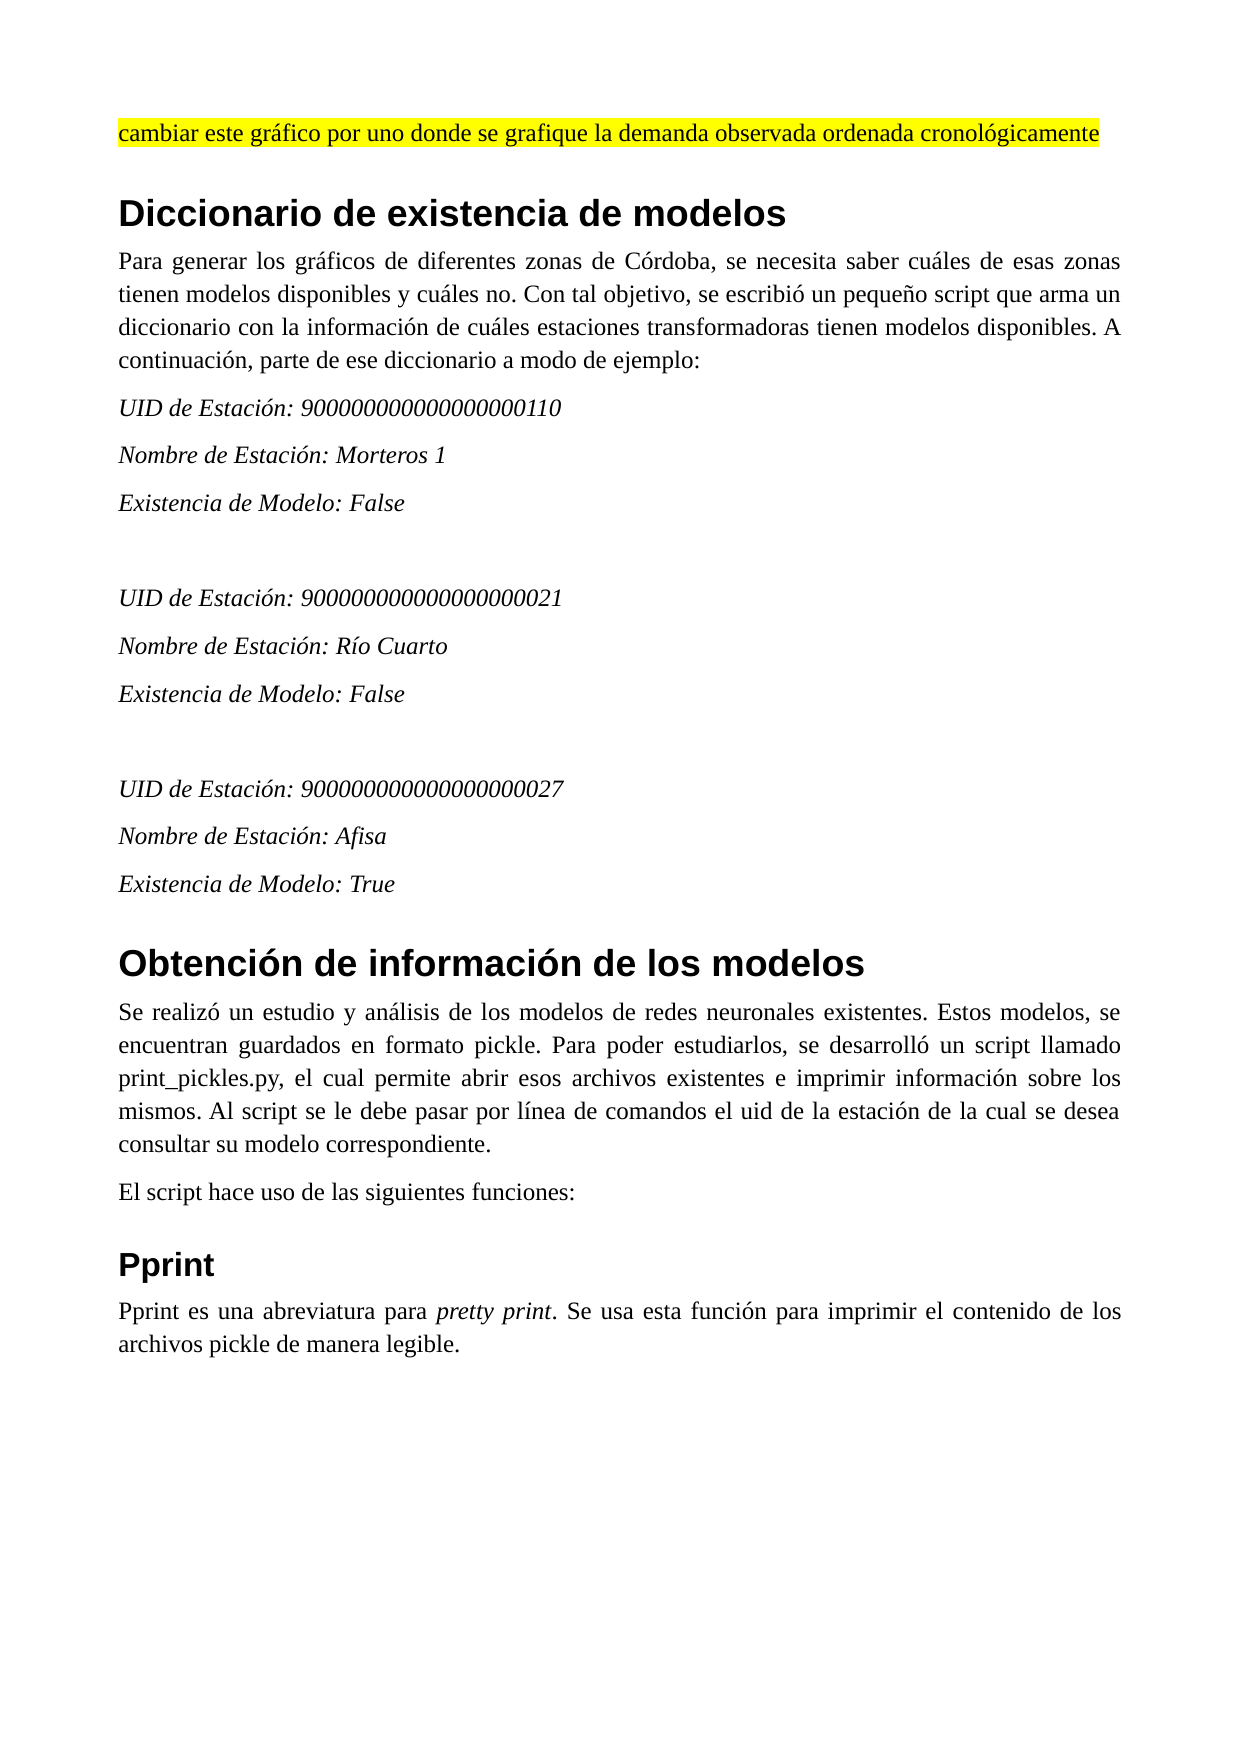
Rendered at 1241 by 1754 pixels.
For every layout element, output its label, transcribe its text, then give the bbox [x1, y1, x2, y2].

text Existencia de Modelo: False [118, 679, 1122, 707]
text Existencia de Modelo: True [118, 869, 1122, 898]
text UID de Estación: 900000000000000000027 [118, 774, 1122, 803]
text Nombre de Estación: Afisa [118, 821, 1122, 850]
text UID de Estación: 900000000000000000110 [118, 393, 1122, 422]
text Se realizó un estudio y análisis de los modelos de redes neuronales existentes. Estos modelos, se encuentran guardados en formato pickle. Para poder estudiarlos, se desarrolló un script llamado print_pickles.py, el cual permite abrir esos archivos existentes e imprimir información sobre los mismos. Al script se le debe pasar por línea de comandos el uid de la estación de la cual se desea consultar su modelo correspondiente. [118, 997, 1122, 1158]
text Pprint es una abreviatura para pretty print. Se usa esta función para imprimir el contenido de los archivos pickle de manera legible. [118, 1296, 1122, 1358]
text Para generar los gráficos de diferentes zonas de Córdoba, se necesita saber cuáles de esas zonas tienen modelos disponibles y cuáles no. Con tal objetivo, se escribió un pequeño script que arma un diccionario con la información de cuáles estaciones transformadoras tienen modelos disponibles. A continuación, parte de ese diccionario a modo de ejemplo: [118, 246, 1122, 374]
text Nombre de Estación: Morteros 1 [118, 441, 1122, 469]
text El script hace uso de las siguientes funciones: [118, 1177, 1122, 1206]
subtitle Pprint [118, 1245, 1122, 1284]
text Nombre de Estación: Río Cuarto [118, 631, 1122, 660]
text cambiar este gráfico por uno donde se grafique la demanda observada ordenada cronológicamente [118, 118, 1122, 147]
subtitle Obtención de información de los modelos [118, 942, 1122, 985]
text Existencia de Modelo: False [118, 488, 1122, 517]
text UID de Estación: 900000000000000000021 [118, 583, 1122, 612]
subtitle Diccionario de existencia de modelos [118, 191, 1122, 234]
